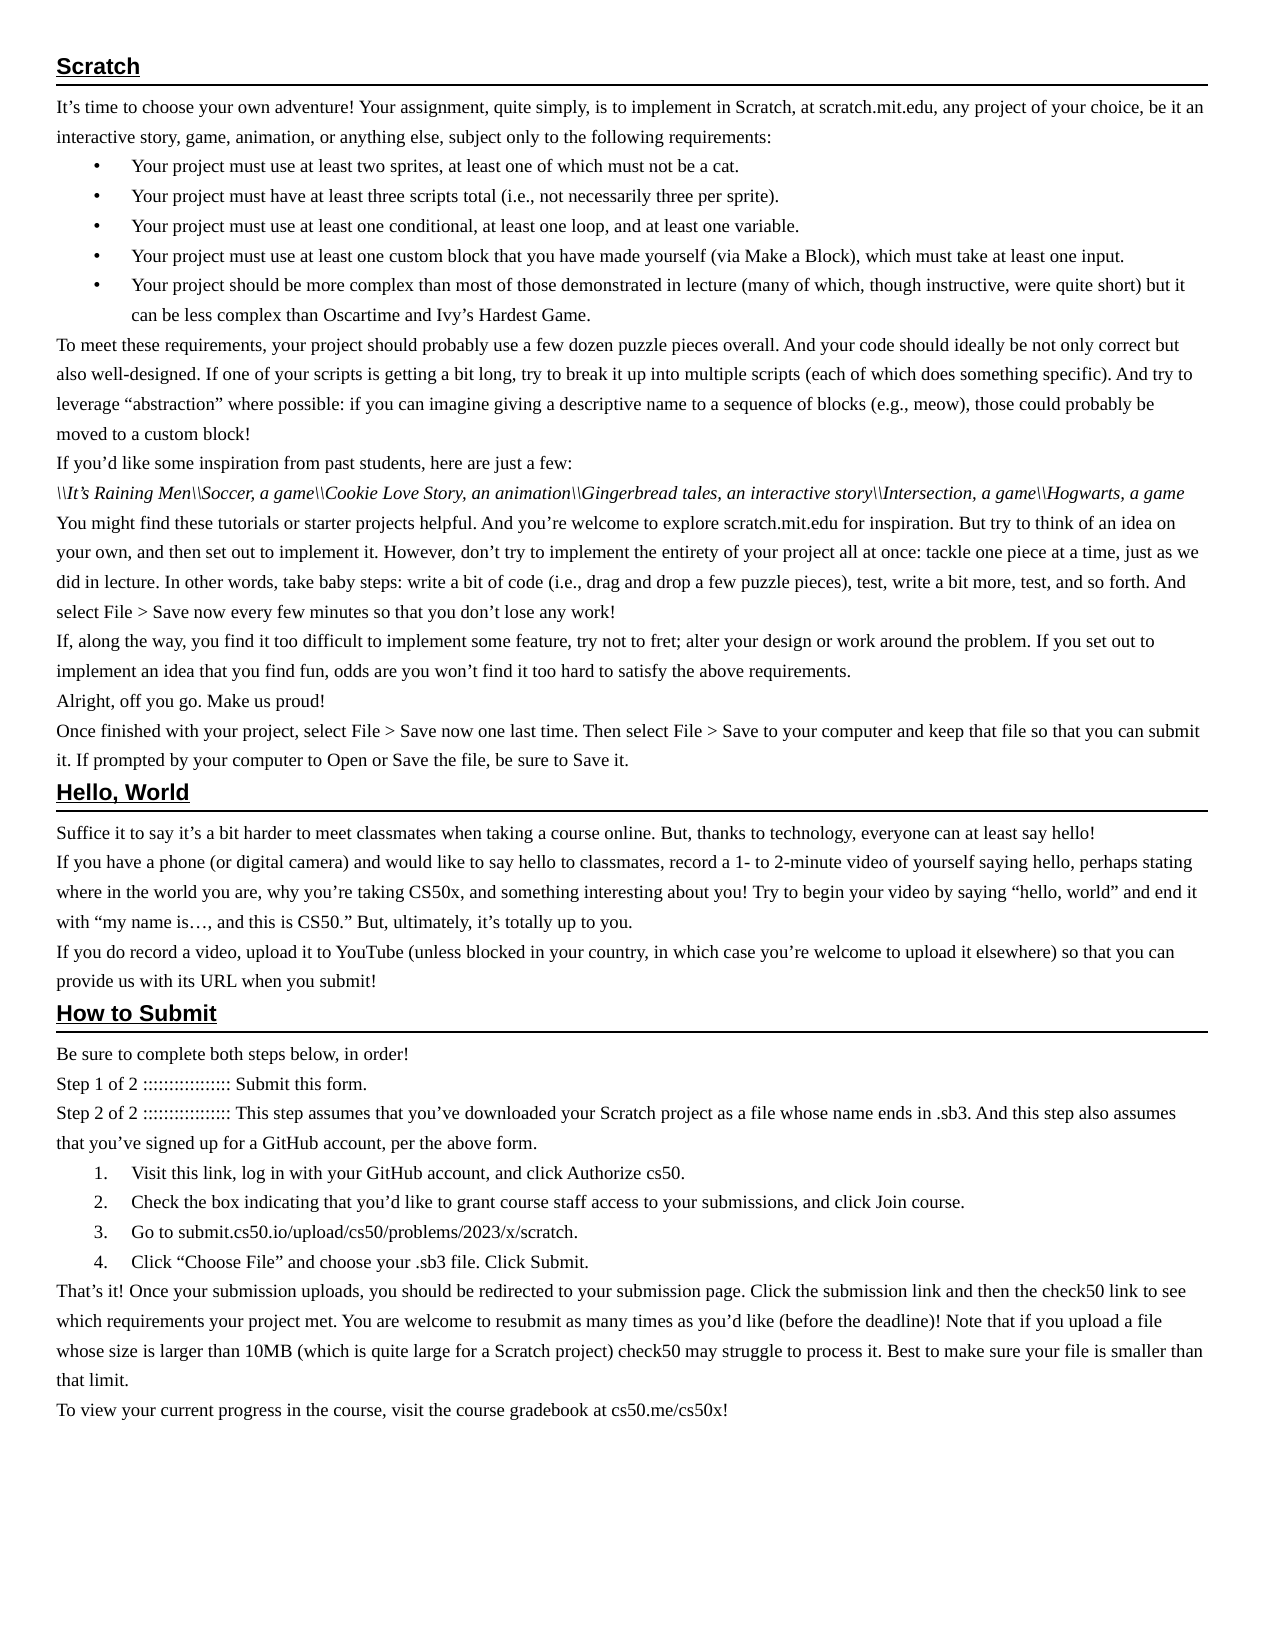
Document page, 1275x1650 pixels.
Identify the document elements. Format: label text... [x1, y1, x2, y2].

list Your project must use at least one conditional, at least one loop, and at least one variable. [94, 215, 1208, 236]
list Click “Choose File” and choose your .sb3 file. Click Submit. [94, 1251, 1208, 1272]
text Hello, World [56, 779, 1208, 810]
text That’s it! Once your submission uploads, you should be redirected to your submission page. Click the submission link and then the check50 link to see which requirements your project met. You are welcome to resubmit as many times as you’d like (before the deadline)! Note that if you upload a file whose size is larger than 10MB (which is quite large for a Scratch project) check50 may struggle to process it. Best to make sure your file is smaller than that limit. [56, 1280, 1208, 1391]
text To view your current progress in the course, visit the course gradebook at cs50.me/cs50x! [56, 1399, 1208, 1421]
text Step 1 of 2 ::::::::::::::::: Submit this form. [56, 1072, 1208, 1094]
text Alright, off you go. Make us proud! [56, 690, 1208, 711]
text If, along the way, you find it too difficult to implement some feature, try not to fret; alter your design or work around the problem. If you set out to implement an idea that you find fun, odds are you won’t find it too hard to satisfy the above requirements. [56, 630, 1208, 682]
text If you’d like some inspiration from past students, here are just a few: [56, 452, 1208, 474]
text How to Submit [56, 1000, 1208, 1031]
list Visit this link, log in with your GitHub account, and click Authorize cs50. [94, 1162, 1208, 1183]
text To meet these requirements, your project should probably use a few dozen puzzle pieces overall. And your code should ideally be not only correct but also well-designed. If one of your scripts is getting a bit long, try to break it up into multiple scripts (each of which does something specific). And try to leverage “abstraction” where possible: if you can imagine giving a descriptive name to a sequence of blocks (e.g., meow), those could probably be moved to a custom block! [56, 333, 1208, 444]
list Go to submit.cs50.io/upload/cs50/problems/2023/x/scratch. [94, 1221, 1208, 1242]
text If you have a phone (or digital camera) and would like to say hello to classmates, record a 1- to 2-minute video of yourself saying hello, perhaps stating where in the world you are, why you’re taking CS50x, and something interesting about you! Try to begin your video by saying “hello, world” and end it with “my name is…, and this is CS50.” But, ultimately, it’s totally up to you. [56, 851, 1208, 932]
text It’s time to choose your own adventure! Your assignment, quite simply, is to implement in Scratch, at scratch.mit.edu, any project of your choice, be it an interactive story, game, animation, or anything else, subject only to the following requirements: [56, 96, 1208, 147]
list Your project must use at least one custom block that you have made yourself (via Make a Block), which must take at least one input. [94, 244, 1208, 266]
text Suffice it to say it’s a bit harder to meet classmates when taking a course online. But, thanks to technology, everyone can at least say hello! [56, 822, 1208, 843]
list Your project must have at least three scripts total (i.e., not necessarily three per sprite). [94, 185, 1208, 207]
text Once finished with your project, select File > Save now one last time. Then select File > Save to your computer and keep that file so that you can submit it. If prompted by your computer to Open or Save the file, be sure to Save it. [56, 719, 1208, 771]
text Step 2 of 2 ::::::::::::::::: This step assumes that you’ve downloaded your Scratch project as a file whose name ends in .sb3. And this step also assumes that you’ve signed up for a GitHub account, per the above form. [56, 1102, 1208, 1153]
list Your project should be more complex than most of those demonstrated in lecture (many of which, though instructive, were quite short) but it can be less complex than Oscartime and Ivy’s Hardest Game. [94, 274, 1208, 325]
text If you do record a video, upload it to YouTube (unless blocked in your country, in which case you’re welcome to upload it elsewhere) so that you can provide us with its URL when you submit! [56, 941, 1208, 992]
list Your project must use at least two sprites, at least one of which must not be a cat. [94, 155, 1208, 177]
text \\It’s Raining Men\\Soccer, a game\\Cookie Love Story, an animation\\Gingerbread tales, an interactive story\\Intersection, a game\\Hogwarts, a game [56, 482, 1208, 503]
text You might find these tutorials or starter projects helpful. And you’re welcome to explore scratch.mit.edu for inspiration. But try to think of an idea on your own, and then set out to implement it. However, don’t try to implement the entirety of your project all at once: tackle one piece at a time, just as we did in lecture. In other words, take baby steps: write a bit of code (i.e., drag and drop a few puzzle pieces), test, write a bit more, test, and so forth. And select File > Save now every few minutes so that you don’t lose any work! [56, 512, 1208, 622]
list Check the box indicating that you’d like to grant course staff access to your submissions, and click Join course. [94, 1191, 1208, 1213]
text Be sure to complete both steps below, in order! [56, 1043, 1208, 1064]
text Scratch [56, 53, 1208, 84]
